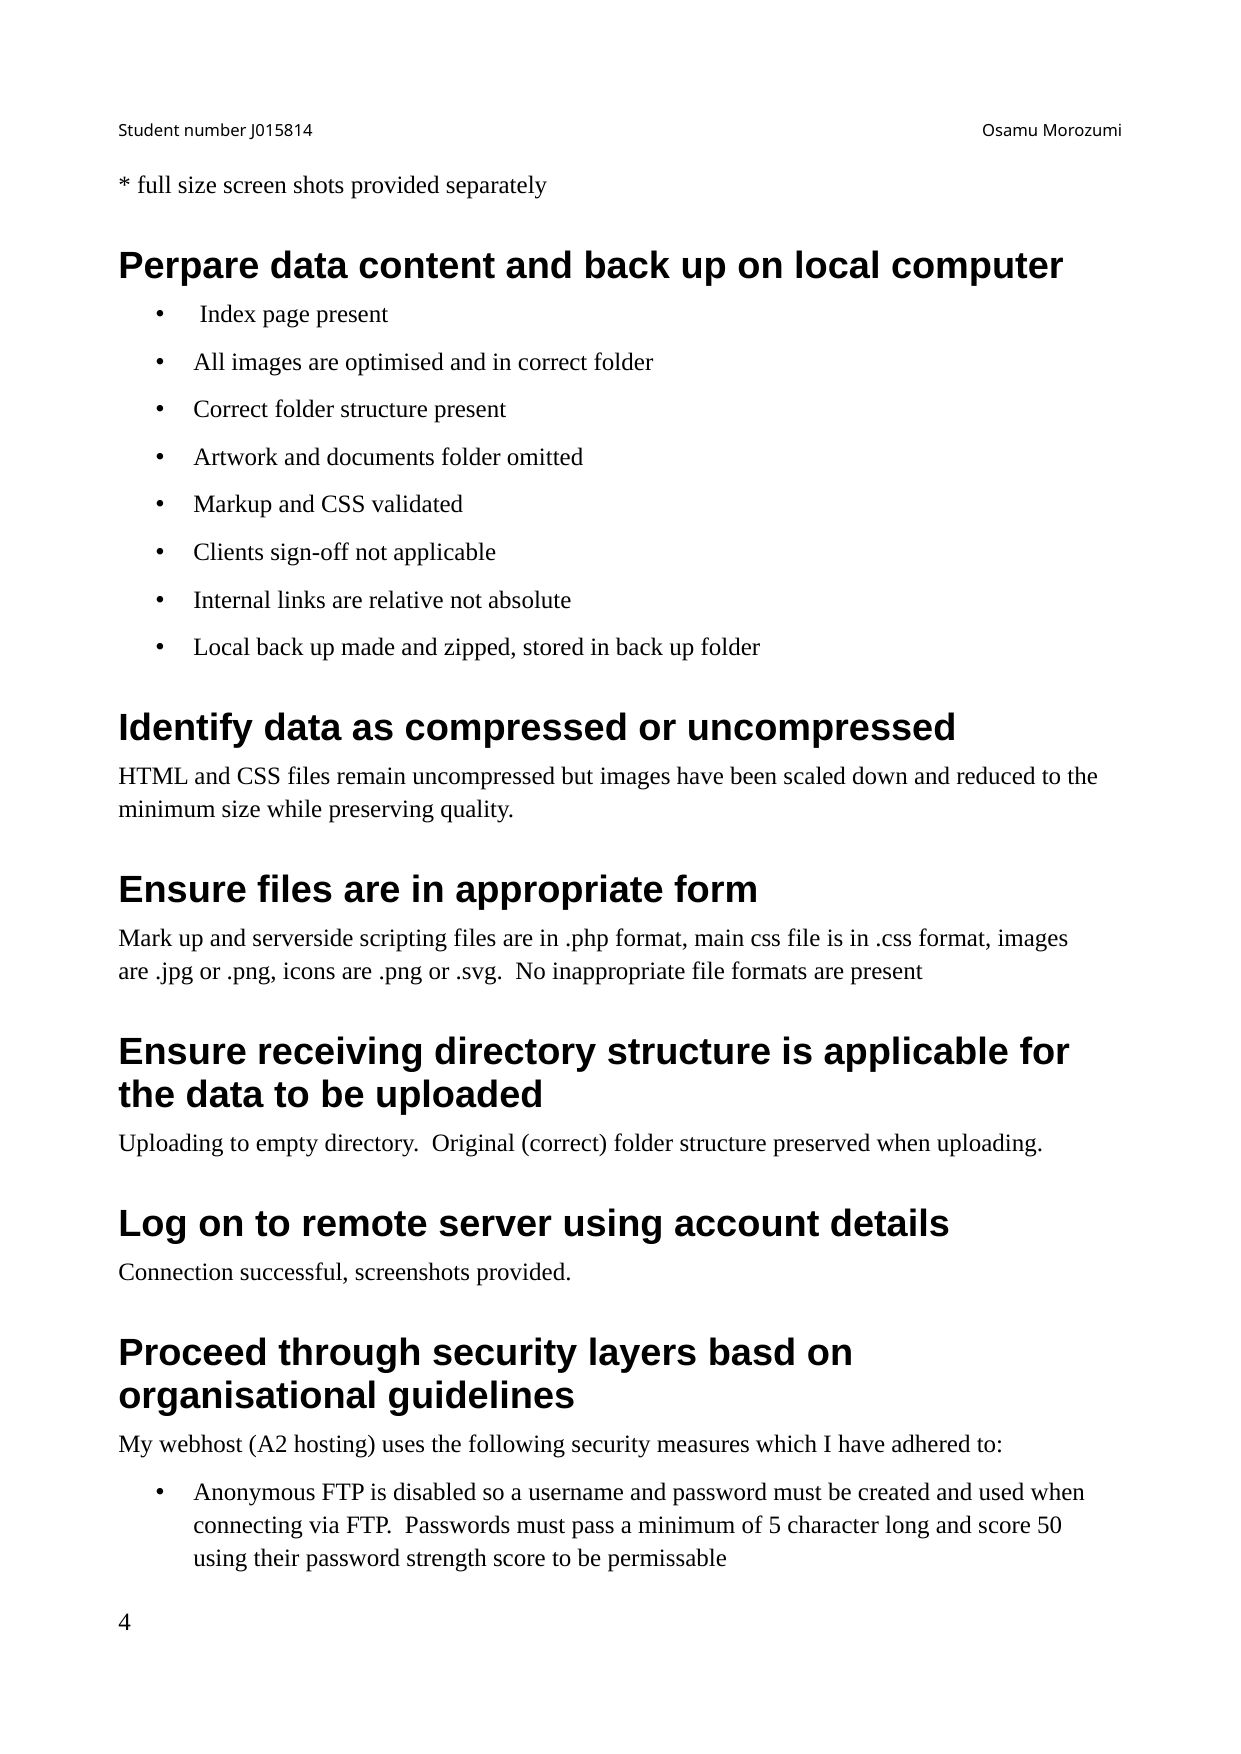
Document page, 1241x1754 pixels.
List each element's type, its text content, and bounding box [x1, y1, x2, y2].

subtitle Identify data as compressed or uncompressed [118, 705, 1122, 748]
text * full size screen shots provided separately [118, 170, 1122, 199]
subtitle Ensure files are in appropriate form [118, 867, 1122, 910]
list Internal links are relative not absolute [156, 585, 1122, 613]
list Artwork and documents folder omitted [156, 442, 1122, 471]
list All images are optimised and in correct folder [156, 347, 1122, 375]
list Correct folder structure present [156, 394, 1122, 423]
subtitle Log on to remote server using account details [118, 1201, 1122, 1244]
subtitle Proceed through security layers basd on organisational guidelines [118, 1329, 1122, 1417]
text Mark up and serverside scripting files are in .php format, main css file is in .css format, images are .jpg or .png, icons are .png or .svg. No inappropriate file formats are present [118, 923, 1122, 984]
text Uploading to empty directory. Original (correct) folder structure preserved when uploading. [118, 1128, 1122, 1157]
list Markup and CSS validated [156, 489, 1122, 518]
subtitle Perpare data content and back up on local computer [118, 243, 1122, 287]
list Anonymous FTP is disabled so a username and password must be created and used when connecting via FTP. Passwords must pass a minimum of 5 character long and score 50 using their password strength score to be permissable [156, 1477, 1122, 1572]
list Index page present [156, 299, 1122, 328]
text My webhost (A2 hosting) uses the following security measures which I have adhered to: [118, 1429, 1122, 1458]
subtitle Ensure receiving directory structure is applicable for the data to be uploaded [118, 1028, 1122, 1116]
list Clients sign-off not applicable [156, 537, 1122, 566]
text Connection successful, screenshots provided. [118, 1257, 1122, 1286]
list Local back up made and zipped, stored in back up folder [156, 632, 1122, 661]
text HTML and CSS files remain uncompressed but images have been scaled down and reduced to the minimum size while preserving quality. [118, 761, 1122, 823]
